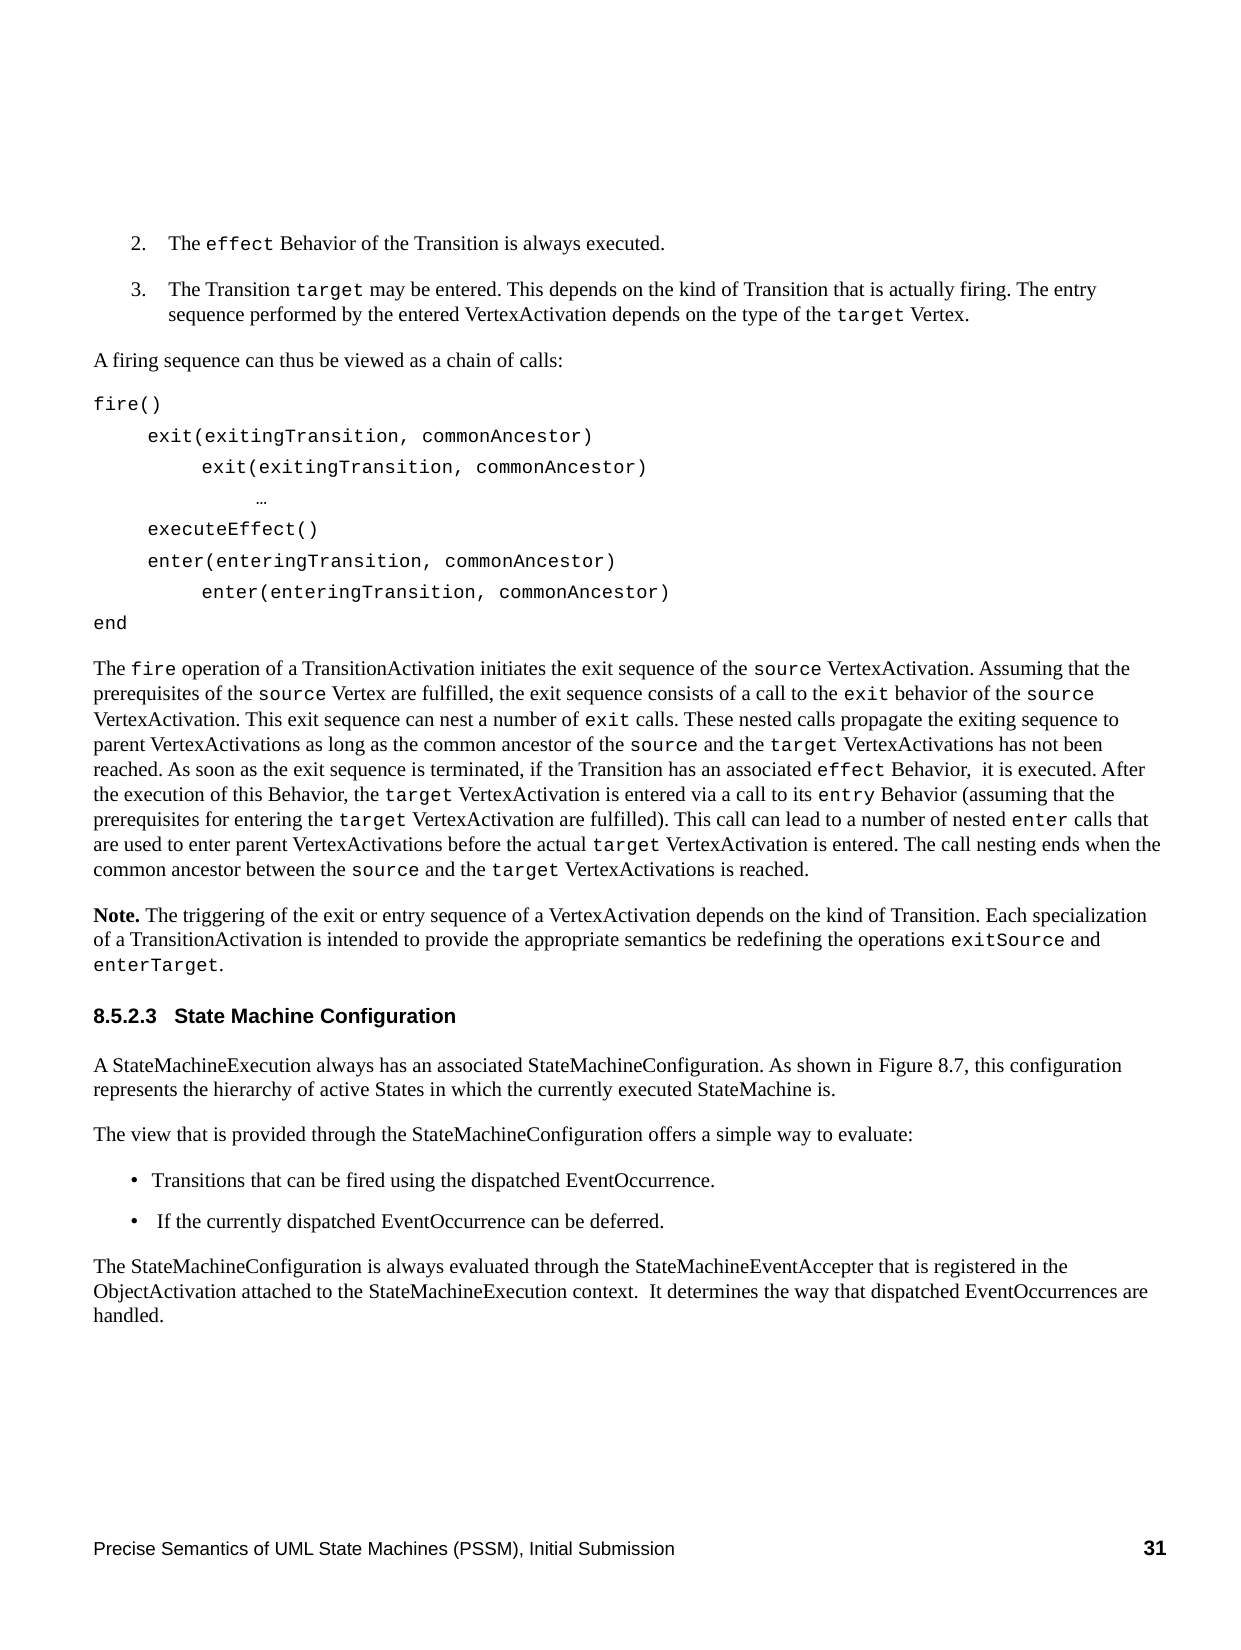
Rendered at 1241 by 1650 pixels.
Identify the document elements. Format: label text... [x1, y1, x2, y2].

list The Transition target may be entered. This depends on the kind of Transition that is actually firing. The entry sequence performed by the entered VertexActivation depends on the type of the target Vertex. [131, 277, 1164, 327]
text The StateMachineConfiguration is always evaluated through the StateMachineEventAccepter that is registered in the ObjectActivation attached to the StateMachineExecution context. It determines the way that dispatched EventOccurrences are handled. [93, 1254, 1164, 1327]
text enter(enteringTransition, commonAncestor) [93, 550, 1164, 573]
list If the currently dispatched EventOccurrence can be deferred. [131, 1208, 1164, 1233]
text Note. The triggering of the exit or entry sequence of a VertexActivation depends on the kind of Transition. Each specialization of a TransitionActivation is intended to provide the appropriate semantics be redefining the operations exitSource and enterTarget. [93, 903, 1164, 977]
text A StateMachineExecution always has an associated StateMachineConfiguration. As shown in Figure 8.7, this configuration represents the hierarchy of active States in which the currently executed StateMachine is. [93, 1052, 1164, 1101]
text executeEffect() [93, 518, 1164, 541]
text The view that is provided through the StateMachineConfiguration offers a simple way to evaluate: [93, 1122, 1164, 1146]
text A firing sequence can thus be viewed as a chain of calls: [93, 348, 1164, 372]
text The fire operation of a TransitionActivation initiates the exit sequence of the source VertexActivation. Assuming that the prerequisites of the source Vertex are fulfilled, the exit sequence consists of a call to the exit behavior of the source VertexActivation. This exit sequence can nest a number of exit calls. These nested calls propagate the exiting sequence to parent VertexActivations as long as the common ancestor of the source and the target VertexActivations has not been reached. As soon as the exit sequence is terminated, if the Transition has an associated effect Behavior, it is executed. After the execution of this Behavior, the target VertexActivation is entered via a call to its entry Behavior (assuming that the prerequisites for entering the target VertexActivation are fulfilled). This call can lead to a number of nested enter calls that are used to enter parent VertexActivations before the actual target VertexActivation is entered. The call nesting ends when the common ancestor between the source and the target VertexActivations is reached. [93, 656, 1164, 882]
subtitle State Machine Configuration [93, 1002, 1164, 1027]
list The effect Behavior of the Transition is always executed. [131, 231, 1164, 256]
text end [93, 612, 1164, 635]
text exit(exitingTransition, commonAncestor) [93, 425, 1164, 448]
text fire() [93, 393, 1164, 416]
list Transitions that can be fired using the dispatched EventOccurrence. [131, 1167, 1164, 1192]
text exit(exitingTransition, commonAncestor) [93, 456, 1164, 479]
text enter(enteringTransition, commonAncestor) [93, 581, 1164, 604]
text … [93, 487, 1164, 510]
